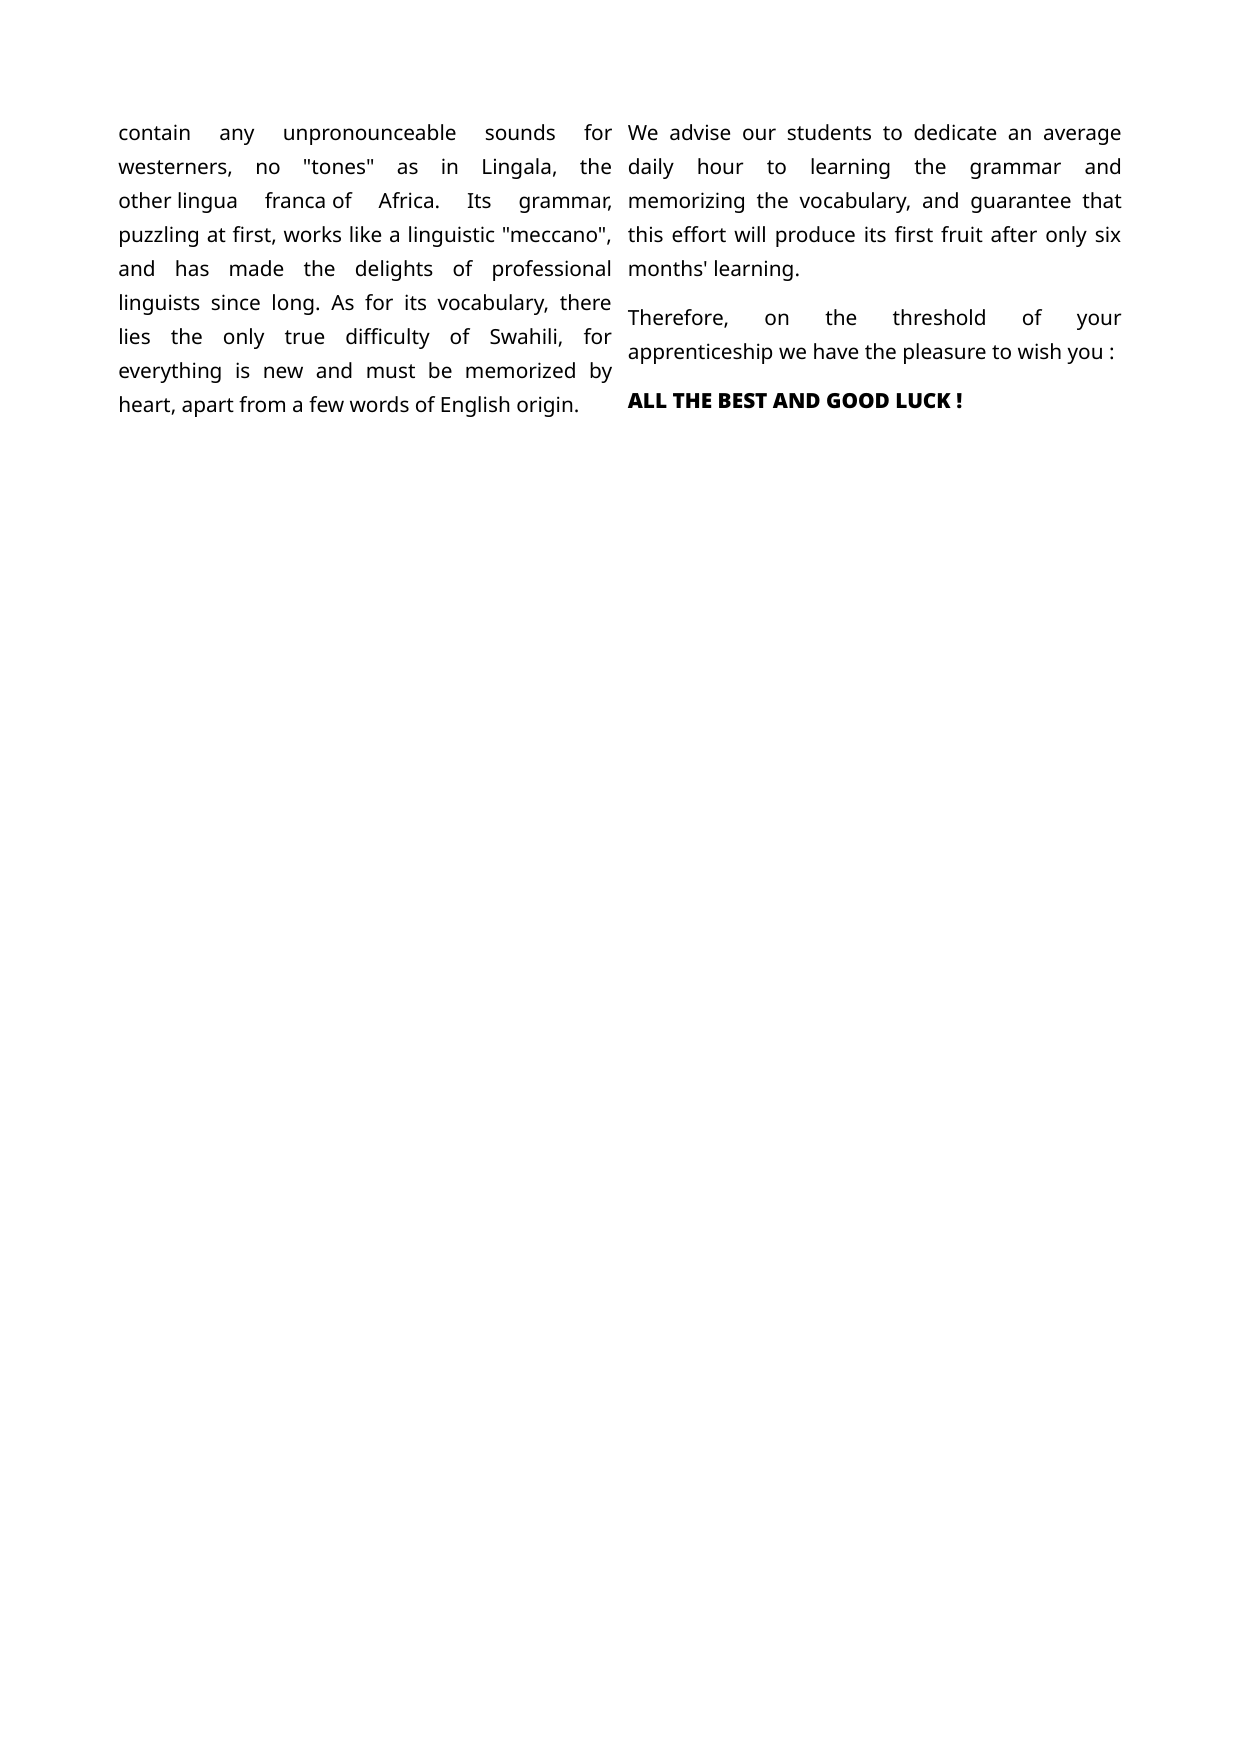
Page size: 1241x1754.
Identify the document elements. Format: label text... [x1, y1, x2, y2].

text contain any unpronounceable sounds for westerners, no "tones" as in Lingala, the other lingua franca of Africa. Its grammar, puzzling at first, works like a linguistic "meccano", and has made the delights of professional linguists since long. As for its vocabulary, there lies the only true difficulty of Swahili, for everything is new and must be memorized by heart, apart from a few words of English origin. [118, 118, 613, 419]
text We advise our students to dedicate an average daily hour to learning the grammar and memorizing the vo­cabulary, and guarantee that this effort will produce its first fruit after only six months' learning. [628, 118, 1122, 283]
text ALL THE BEST AND GOOD LUCK ! [628, 386, 1122, 414]
text Therefore, on the threshold of your apprenticeship we have the pleasure to wish you : [628, 303, 1122, 366]
